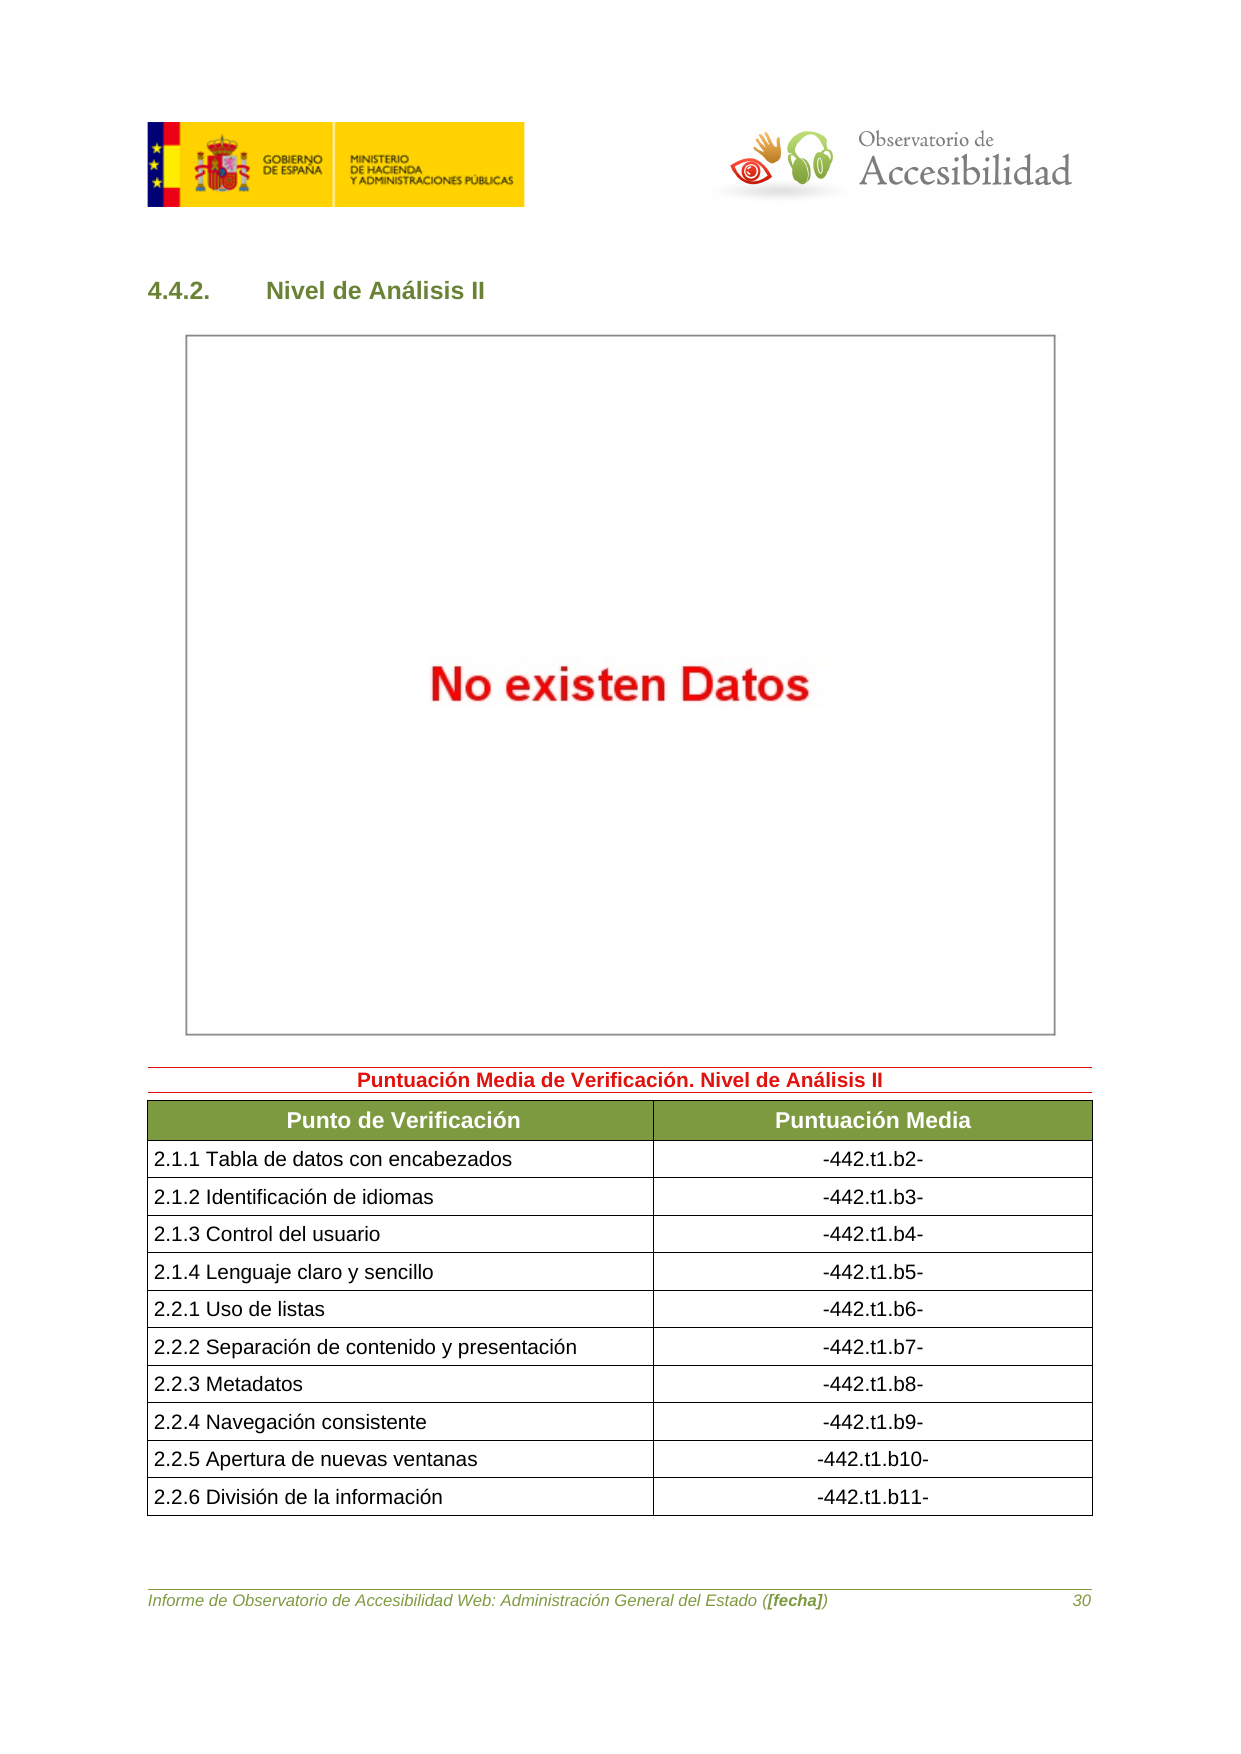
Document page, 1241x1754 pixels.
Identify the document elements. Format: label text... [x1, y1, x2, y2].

picture [178, 332, 1062, 1042]
picture [147, 122, 525, 207]
table_header Puntuación Media [654, 1101, 1092, 1140]
table_cell 2.1.2 Identificación de idiomas [148, 1178, 653, 1215]
table_cell -442.t1.b9- [654, 1403, 1092, 1440]
table_cell 2.2.3 Metadatos [148, 1366, 653, 1402]
table_cell -442.t1.b8- [654, 1366, 1092, 1402]
text Puntuación Media de Verificación. Nivel de Análisis II [148, 1068, 1092, 1092]
table_cell -442.t1.b4- [654, 1216, 1092, 1252]
table_cell 2.2.5 Apertura de nuevas ventanas [148, 1441, 653, 1477]
table_cell -442.t1.b6- [654, 1291, 1092, 1327]
table_cell -442.t1.b7- [654, 1328, 1092, 1365]
table_cell 2.1.4 Lenguaje claro y sencillo [148, 1253, 653, 1290]
table_cell -442.t1.b5- [654, 1253, 1092, 1290]
table_cell 2.2.6 División de la información [148, 1478, 653, 1515]
list Nivel de Análisis II [148, 276, 1092, 304]
table_cell 2.2.4 Navegación consistente [148, 1403, 653, 1440]
table_cell -442.t1.b10- [654, 1441, 1092, 1477]
table_cell 2.1.3 Control del usuario [148, 1216, 653, 1252]
table_cell -442.t1.b3- [654, 1178, 1092, 1215]
table_cell 2.1.1 Tabla de datos con encabezados [148, 1141, 653, 1177]
table_cell -442.t1.b11- [654, 1478, 1092, 1515]
picture [710, 122, 1086, 205]
table_header Punto de Verificación [148, 1101, 653, 1140]
table_cell 2.2.2 Separación de contenido y presentación [148, 1328, 653, 1365]
table_cell 2.2.1 Uso de listas [148, 1291, 653, 1327]
table_cell -442.t1.b2- [654, 1141, 1092, 1177]
